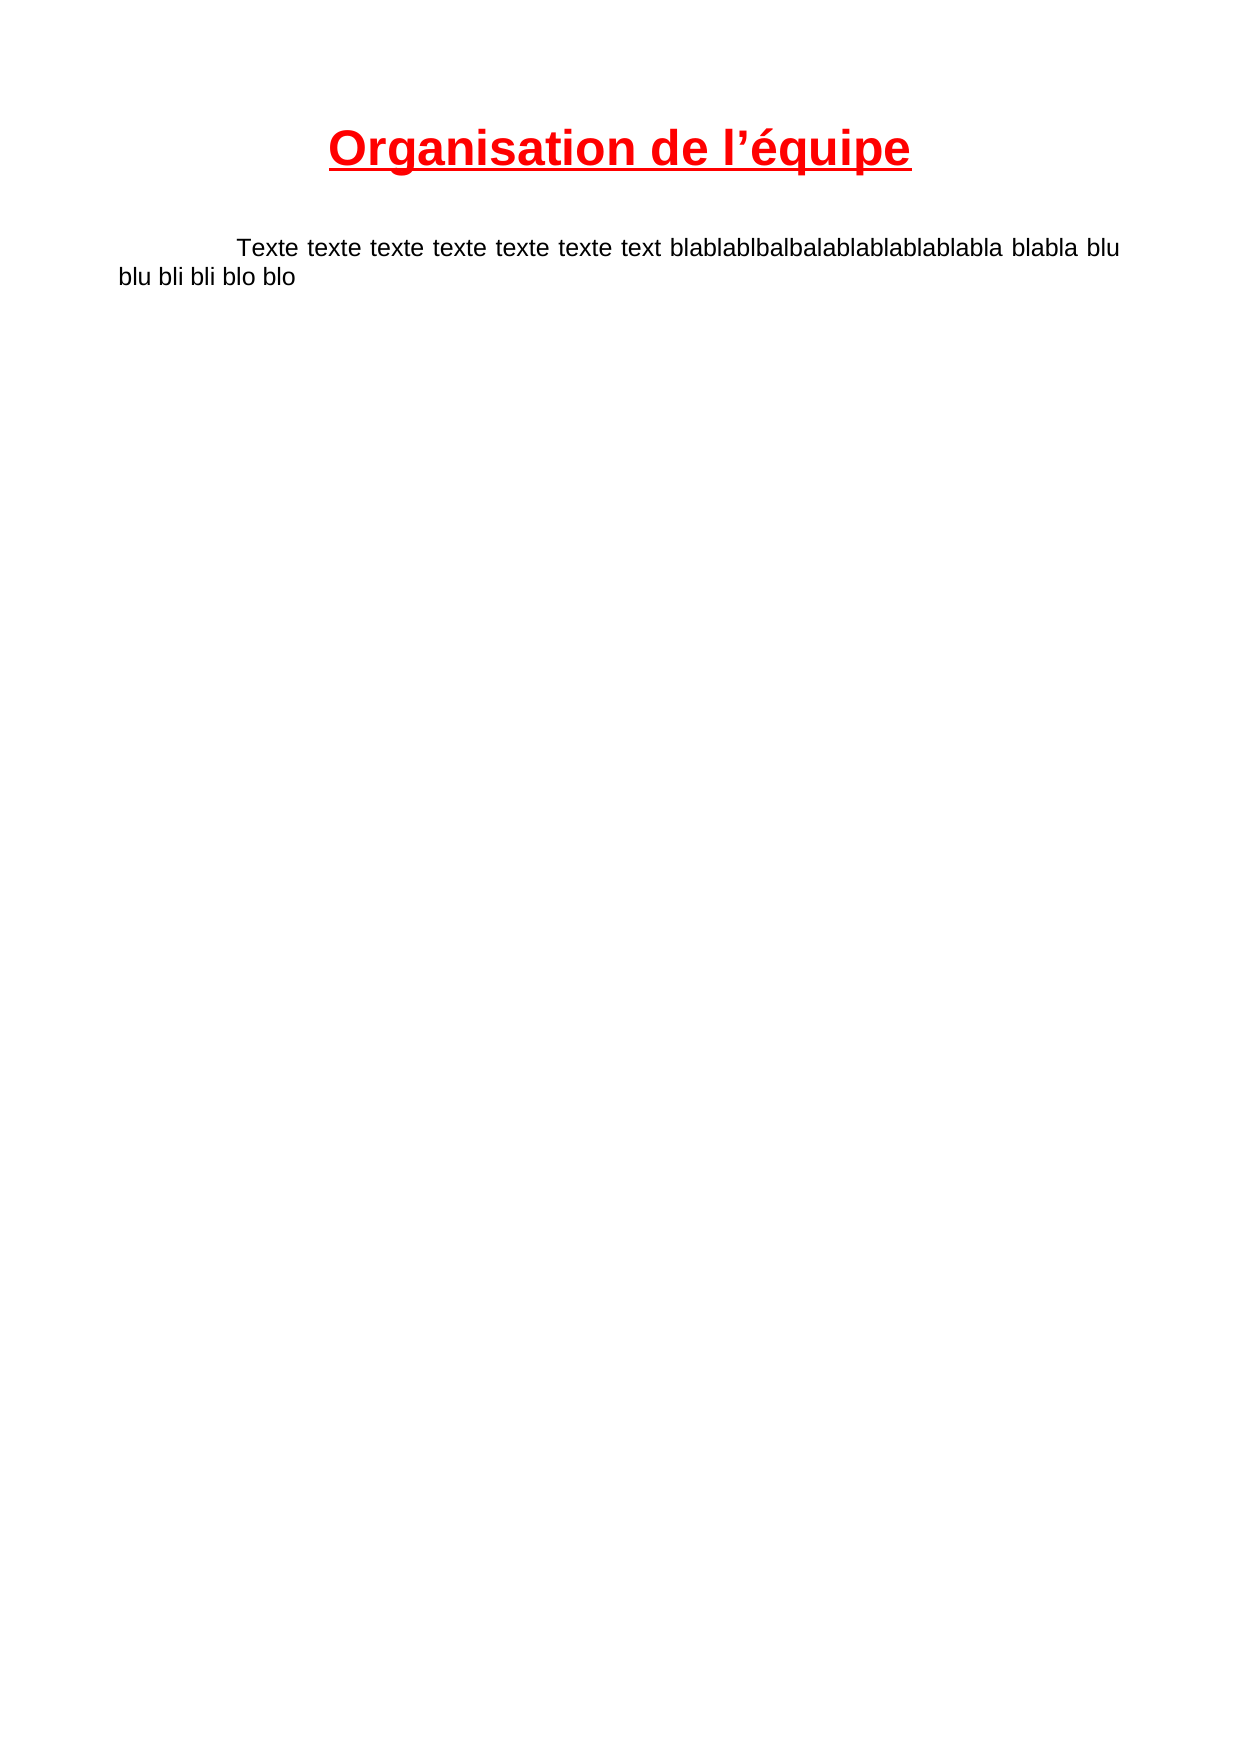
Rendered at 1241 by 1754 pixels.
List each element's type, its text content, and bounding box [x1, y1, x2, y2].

text Organisation de l’équipe [118, 118, 1122, 176]
text Texte texte texte texte texte texte text blablablbalbalablablablablabla blabla blu blu bli bli blo blo [118, 233, 1122, 291]
